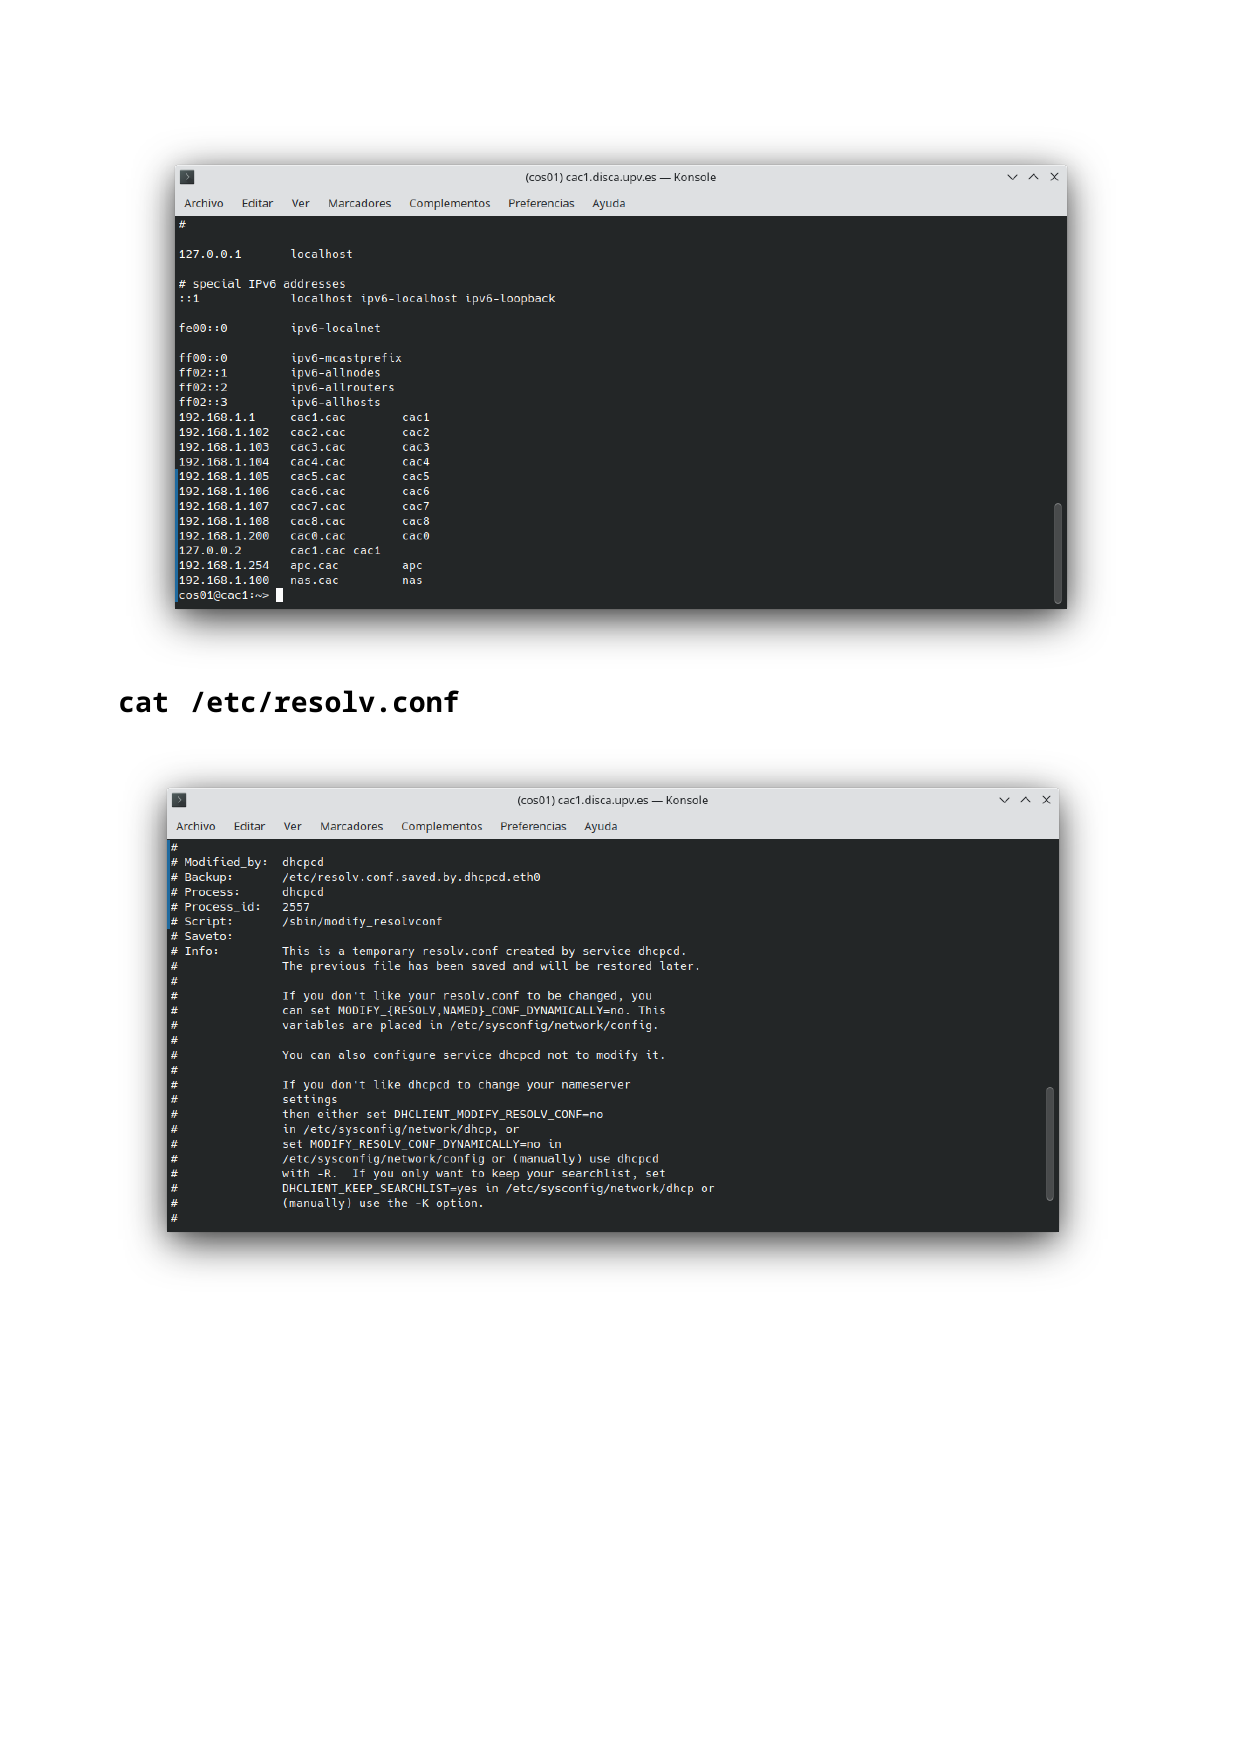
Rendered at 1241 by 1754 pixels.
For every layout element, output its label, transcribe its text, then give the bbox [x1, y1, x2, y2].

picture [111, 741, 1115, 1299]
picture [118, 118, 1123, 676]
text cat /etc/resolv.conf [118, 676, 1122, 723]
